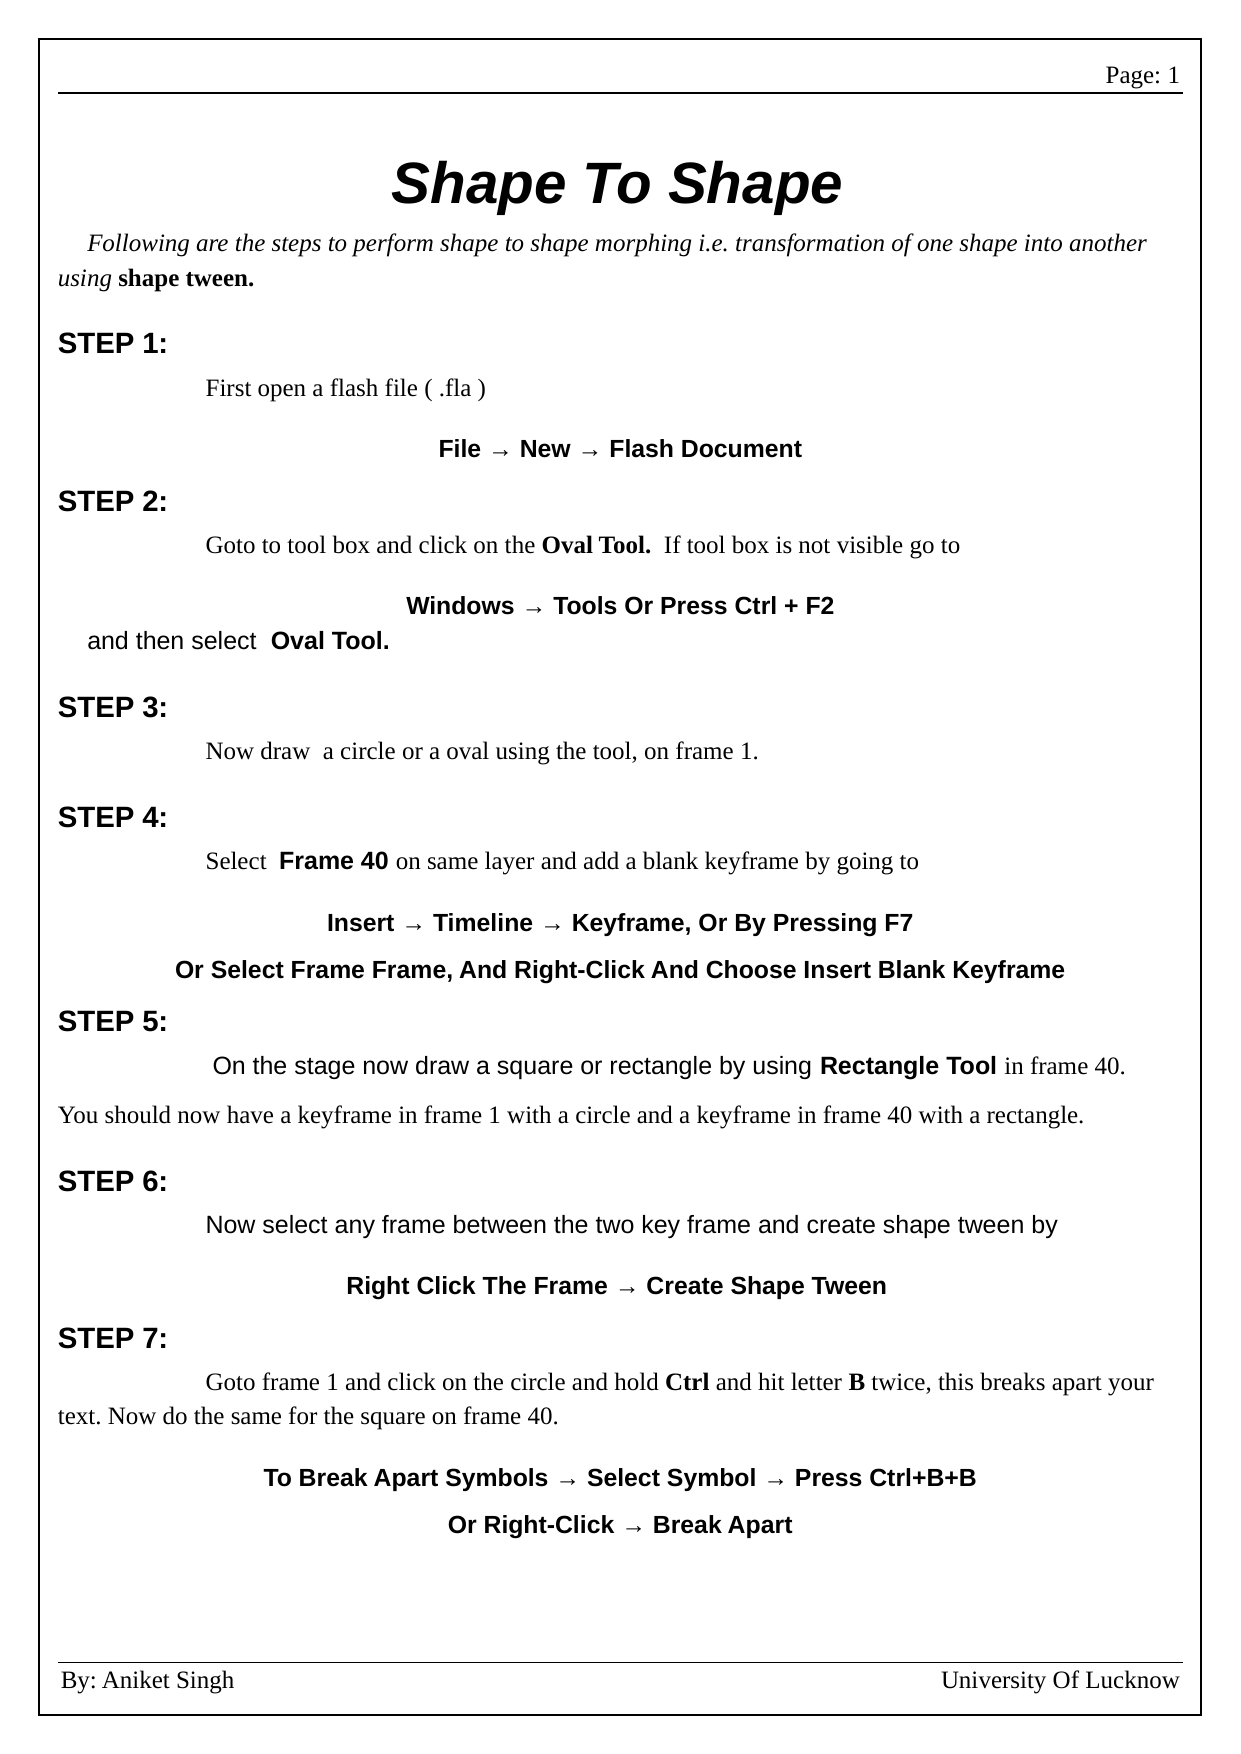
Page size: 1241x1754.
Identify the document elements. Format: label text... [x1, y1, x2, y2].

text and then select Oval Tool. [58, 626, 1183, 655]
text You should now have a keyframe in frame 1 with a circle and a keyframe in frame 40 with a rectangle. [58, 1100, 1183, 1128]
subtitle Or Right-Click → Break Apart [58, 1510, 1183, 1539]
text Now draw a circle or a oval using the tool, on frame 1. [58, 736, 1183, 765]
subtitle STEP 1: [58, 326, 1183, 360]
subtitle Insert → Timeline → Keyframe, Or By Pressing F7 [58, 908, 1183, 936]
text Following are the steps to perform shape to shape morphing i.e. transformation of one shape into another using shape tween. [58, 228, 1183, 292]
text Select Frame 40 on same layer and add a blank keyframe by going to [58, 846, 1183, 875]
text Now select any frame between the two key frame and create shape tween by [58, 1210, 1183, 1238]
subtitle STEP 2: [58, 484, 1183, 517]
subtitle To Break Apart Symbols → Select Symbol → Press Ctrl+B+B [58, 1463, 1183, 1492]
subtitle STEP 5: [58, 1004, 1183, 1038]
text Goto to tool box and click on the Oval Tool. If tool box is not visible go to [58, 530, 1183, 559]
subtitle File → New → Flash Document [58, 434, 1183, 463]
title Shape To Shape [58, 149, 1183, 216]
subtitle STEP 6: [58, 1163, 1183, 1197]
subtitle Right Click The Frame → Create Shape Tween [58, 1271, 1183, 1300]
subtitle STEP 3: [58, 690, 1183, 724]
subtitle Windows → Tools Or Press Ctrl + F2 [58, 591, 1183, 620]
subtitle Or Select Frame Frame, And Right-Click And Choose Insert Blank Keyframe [58, 955, 1183, 983]
text Goto frame 1 and click on the circle and hold Ctrl and hit letter B twice, this breaks apart your text. Now do the same for the square on frame 40. [58, 1367, 1183, 1430]
text On the stage now draw a square or rectangle by using Rectangle Tool in frame 40. [58, 1051, 1183, 1079]
subtitle STEP 7: [58, 1321, 1183, 1354]
subtitle STEP 4: [58, 800, 1183, 833]
text First open a flash file ( .fla ) [58, 373, 1183, 401]
